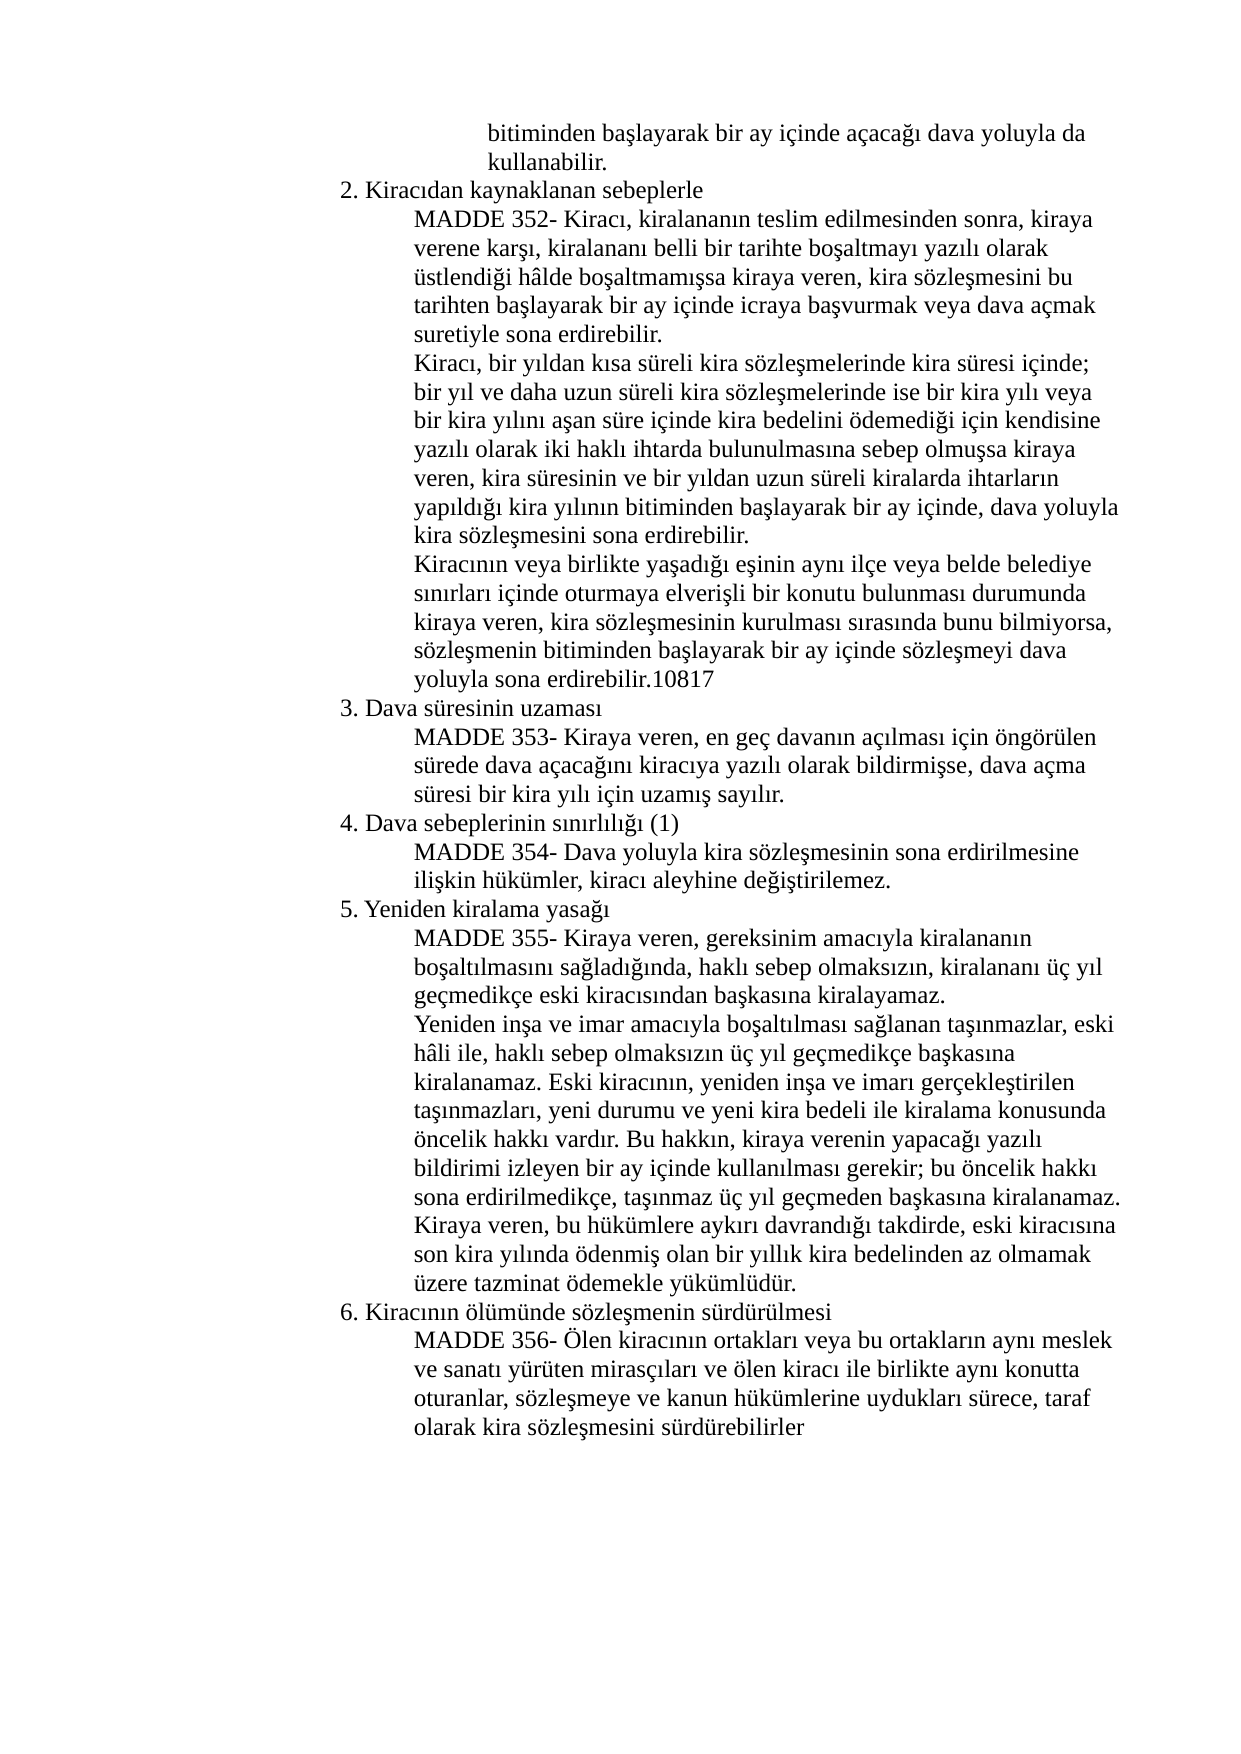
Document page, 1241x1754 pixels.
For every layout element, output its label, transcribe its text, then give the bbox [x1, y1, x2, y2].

text bitiminden başlayarak bir ay içinde açacağı dava yoluyla da kullanabilir. [118, 118, 1122, 176]
text MADDE 356- Ölen kiracının ortakları veya bu ortakların aynı meslek ve sanatı yürüten mirasçıları ve ölen kiracı ile birlikte aynı konutta oturanlar, sözleşmeye ve kanun hükümlerine uydukları sürece, taraf olarak kira sözleşmesini sürdürebilirler [118, 1326, 1122, 1441]
text 4. Dava sebeplerinin sınırlılığı (1) [118, 808, 1122, 837]
text MADDE 355- Kiraya veren, gereksinim amacıyla kiralananın boşaltılmasını sağladığında, haklı sebep olmaksızın, kiralananı üç yıl geçmedikçe eski kiracısından başkasına kiralayamaz. [118, 923, 1122, 1009]
text 6. Kiracının ölümünde sözleşmenin sürdürülmesi [118, 1297, 1122, 1326]
text 3. Dava süresinin uzaması [118, 693, 1122, 722]
text Kiracı, bir yıldan kısa süreli kira sözleşmelerinde kira süresi içinde; bir yıl ve daha uzun süreli kira sözleşmelerinde ise bir kira yılı veya bir kira yılını aşan süre içinde kira bedelini ödemediği için kendisine yazılı olarak iki haklı ihtarda bulunulmasına sebep olmuşsa kiraya veren, kira süresinin ve bir yıldan uzun süreli kiralarda ihtarların yapıldığı kira yılının bitiminden başlayarak bir ay içinde, dava yoluyla kira sözleşmesini sona erdirebilir. [118, 348, 1122, 549]
text Kiracının veya birlikte yaşadığı eşinin aynı ilçe veya belde belediye sınırları içinde oturmaya elverişli bir konutu bulunması durumunda kiraya veren, kira sözleşmesinin kurulması sırasında bunu bilmiyorsa, sözleşmenin bitiminden başlayarak bir ay içinde sözleşmeyi dava yoluyla sona erdirebilir.10817 [118, 549, 1122, 693]
text MADDE 354- Dava yoluyla kira sözleşmesinin sona erdirilmesine ilişkin hükümler, kiracı aleyhine değiştirilemez. [118, 837, 1122, 894]
text MADDE 353- Kiraya veren, en geç davanın açılması için öngörülen sürede dava açacağını kiracıya yazılı olarak bildirmişse, dava açma süresi bir kira yılı için uzamış sayılır. [118, 722, 1122, 808]
text Kiraya veren, bu hükümlere aykırı davrandığı takdirde, eski kiracısına son kira yılında ödenmiş olan bir yıllık kira bedelinden az olmamak üzere tazminat ödemekle yükümlüdür. [118, 1211, 1122, 1297]
text Yeniden inşa ve imar amacıyla boşaltılması sağlanan taşınmazlar, eski hâli ile, haklı sebep olmaksızın üç yıl geçmedikçe başkasına kiralanamaz. Eski kiracının, yeniden inşa ve imarı gerçekleştirilen taşınmazları, yeni durumu ve yeni kira bedeli ile kiralama konusunda öncelik hakkı vardır. Bu hakkın, kiraya verenin yapacağı yazılı bildirimi izleyen bir ay içinde kullanılması gerekir; bu öncelik hakkı sona erdirilmedikçe, taşınmaz üç yıl geçmeden başkasına kiralanamaz. [118, 1009, 1122, 1211]
text MADDE 352- Kiracı, kiralananın teslim edilmesinden sonra, kiraya verene karşı, kiralananı belli bir tarihte boşaltmayı yazılı olarak üstlendiği hâlde boşaltmamışsa kiraya veren, kira sözleşmesini bu tarihten başlayarak bir ay içinde icraya başvurmak veya dava açmak suretiyle sona erdirebilir. [118, 204, 1122, 348]
text 5. Yeniden kiralama yasağı [118, 894, 1122, 923]
text 2. Kiracıdan kaynaklanan sebeplerle [118, 176, 1122, 204]
